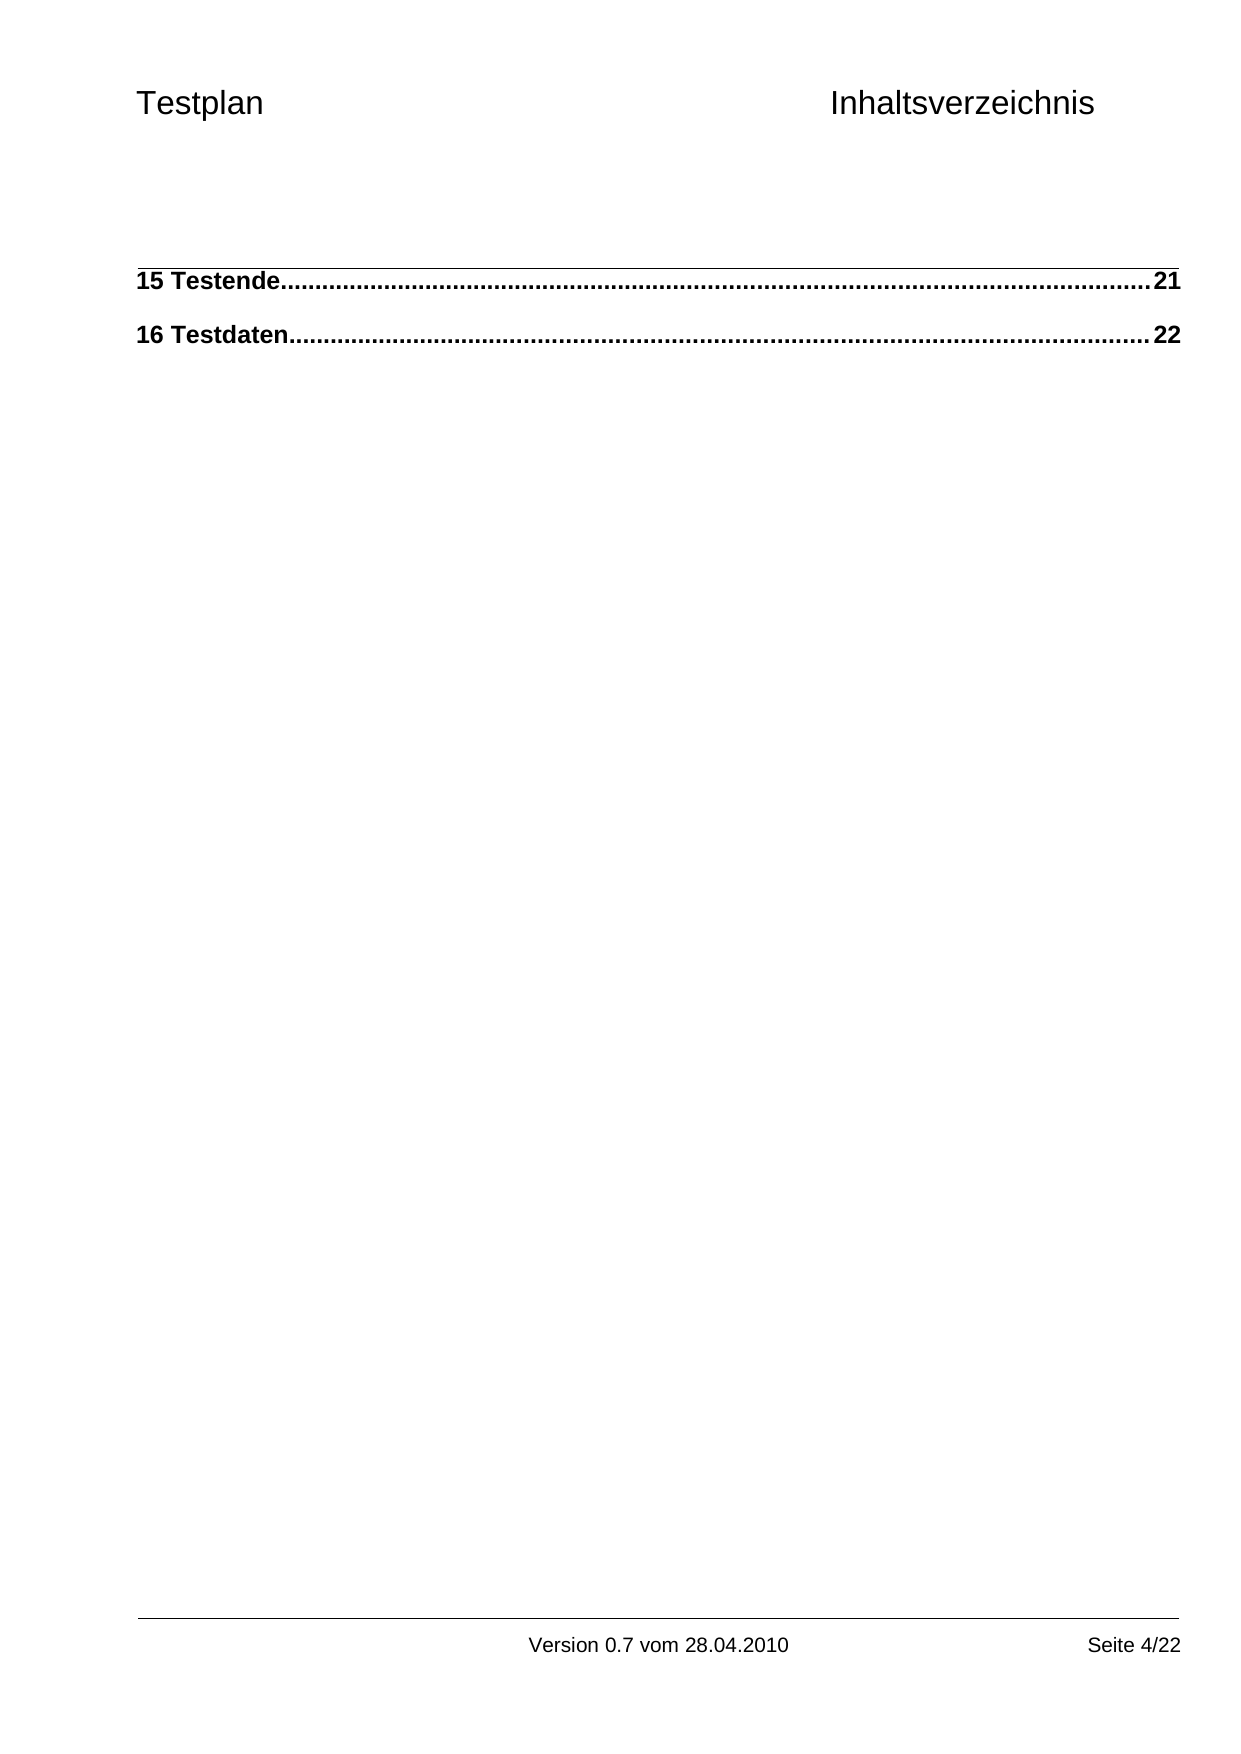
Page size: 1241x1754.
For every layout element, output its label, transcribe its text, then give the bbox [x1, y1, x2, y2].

text 15 Testende 21 [136, 289, 1181, 294]
text 16 Testdaten 22 [136, 319, 1181, 348]
